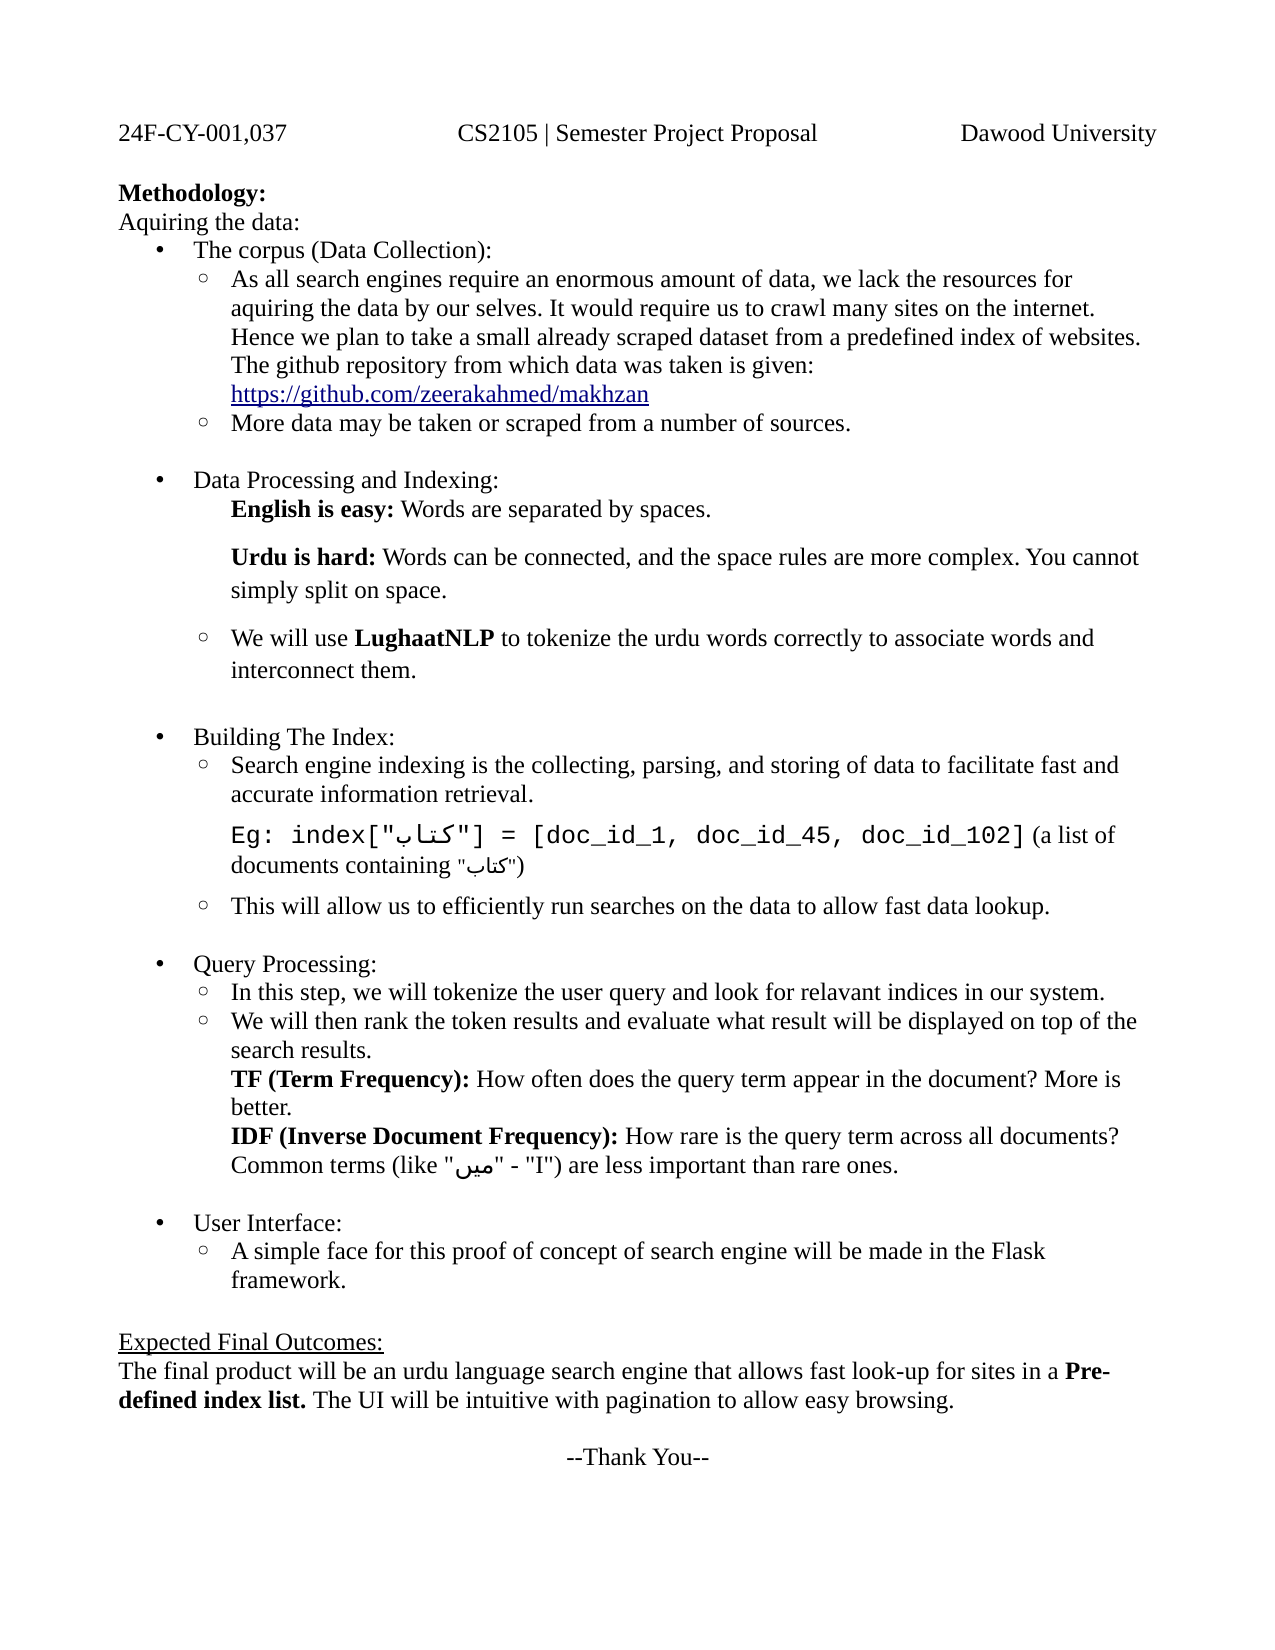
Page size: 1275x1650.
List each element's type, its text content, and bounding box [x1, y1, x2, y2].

list TF (Term Frequency): How often does the query term appear in the document? More is better. [193, 1064, 1157, 1121]
list User Interface: [156, 1208, 1157, 1236]
text Expected Final Outcomes: [118, 1327, 1157, 1356]
list In this step, we will tokenize the user query and look for relavant indices in our system. [193, 977, 1157, 1006]
list English is easy: Words are separated by spaces. [193, 494, 1157, 523]
list The github repository from which data was taken is given: https://github.com/zeerakahmed/makhzan [193, 351, 1157, 408]
list More data may be taken or scraped from a number of sources. [193, 408, 1157, 437]
list Urdu is hard: Words can be connected, and the space rules are more complex. You cannot simply split on space. [193, 542, 1157, 604]
list We will use LughaatNLP to tokenize the urdu words correctly to associate words and interconnect them. [193, 623, 1157, 684]
list Search engine indexing is the collecting, parsing, and storing of data to facilitate fast and accurate information retrieval. [193, 750, 1157, 808]
list This will allow us to efficiently run searches on the data to allow fast data lookup. [193, 891, 1157, 920]
text --Thank You-- [118, 1442, 1157, 1471]
text The final product will be an urdu language search engine that allows fast look-up for sites in a Pre-defined index list. The UI will be intuitive with pagination to allow easy browsing. [118, 1356, 1157, 1414]
list As all search engines require an enormous amount of data, we lack the resources for aquiring the data by our selves. It would require us to crawl many sites on the internet. Hence we plan to take a small already scraped dataset from a predefined index of websites. [193, 264, 1157, 351]
text Methodology: [118, 178, 1157, 207]
list Eg: index["کتاب"] = [doc_id_1, doc_id_45, doc_id_102] (a list of documents containing "کتاب") [193, 820, 1157, 879]
text Aquiring the data: [118, 207, 1157, 236]
list Building The Index: [156, 722, 1157, 750]
list Data Processing and Indexing: [156, 466, 1157, 494]
list IDF (Inverse Document Frequency): How rare is the query term across all documents? Common terms (like "میں" - "I") are less important than rare ones. [193, 1121, 1157, 1179]
list The corpus (Data Collection): [156, 236, 1157, 264]
list Query Processing: [156, 949, 1157, 977]
list We will then rank the token results and evaluate what result will be displayed on top of the search results. [193, 1006, 1157, 1064]
list A simple face for this proof of concept of search engine will be made in the Flask framework. [193, 1236, 1157, 1294]
